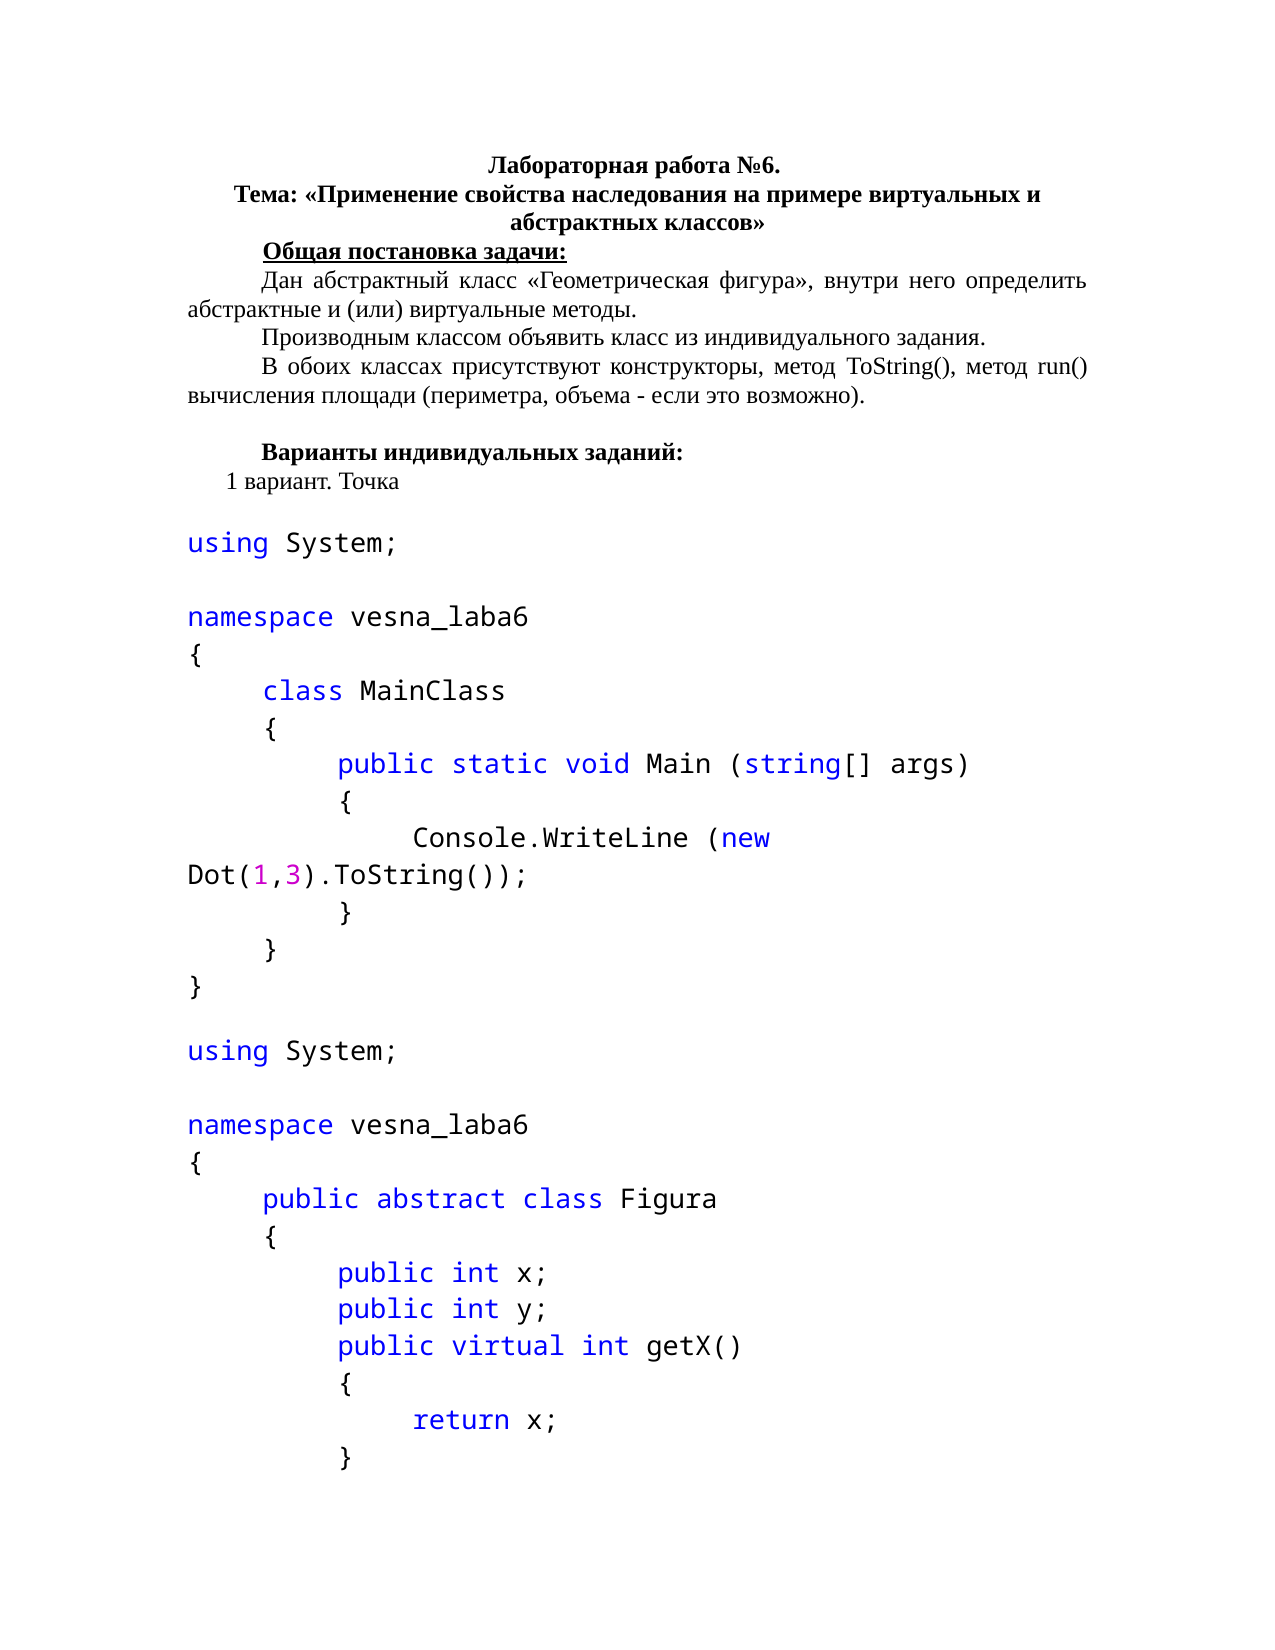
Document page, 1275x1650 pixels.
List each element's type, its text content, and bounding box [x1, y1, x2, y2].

text namespace vesna_laba6 [187, 597, 1087, 634]
text public int y; [187, 1290, 1087, 1327]
text { [187, 782, 1087, 819]
text { [187, 1364, 1087, 1401]
text { [187, 1216, 1087, 1253]
text public static void Main (string[] args) [187, 745, 1087, 782]
text namespace vesna_laba6 [187, 1106, 1087, 1142]
text Console.WriteLine (new Dot(1,3).ToString()); [187, 819, 1087, 892]
text Дан абстрактный класс «Геометрическая фигура», внутри него определить абстрактные и (или) виртуальные методы. [187, 265, 1087, 322]
text Лабораторная работа №6. [187, 150, 1087, 179]
text { [187, 634, 1087, 671]
text public abstract class Figura [187, 1179, 1087, 1216]
text { [187, 708, 1087, 745]
text Производным классом объявить класс из индивидуального задания. [187, 322, 1087, 351]
text using System; [187, 524, 1087, 561]
text } [187, 892, 1087, 929]
text 1 вариант. Точка [225, 466, 1087, 495]
text } [187, 966, 1087, 1003]
text В обоих классах присутствуют конструкторы, метод ToString(), метод run() вычисления площади (периметра, объема - если это возможно). [187, 351, 1087, 409]
text return x; [187, 1401, 1087, 1437]
text } [187, 1437, 1087, 1474]
text { [187, 1142, 1087, 1179]
text } [187, 929, 1087, 966]
text using System; [187, 1032, 1087, 1069]
text class MainClass [187, 671, 1087, 708]
text Тема: «Применение свойства наследования на примере виртуальных и абстрактных классов» [187, 179, 1087, 236]
text Общая постановка задачи: [187, 236, 1087, 265]
text Варианты индивидуальных заданий: [187, 437, 1087, 466]
text public int x; [187, 1253, 1087, 1290]
text public virtual int getX() [187, 1327, 1087, 1364]
